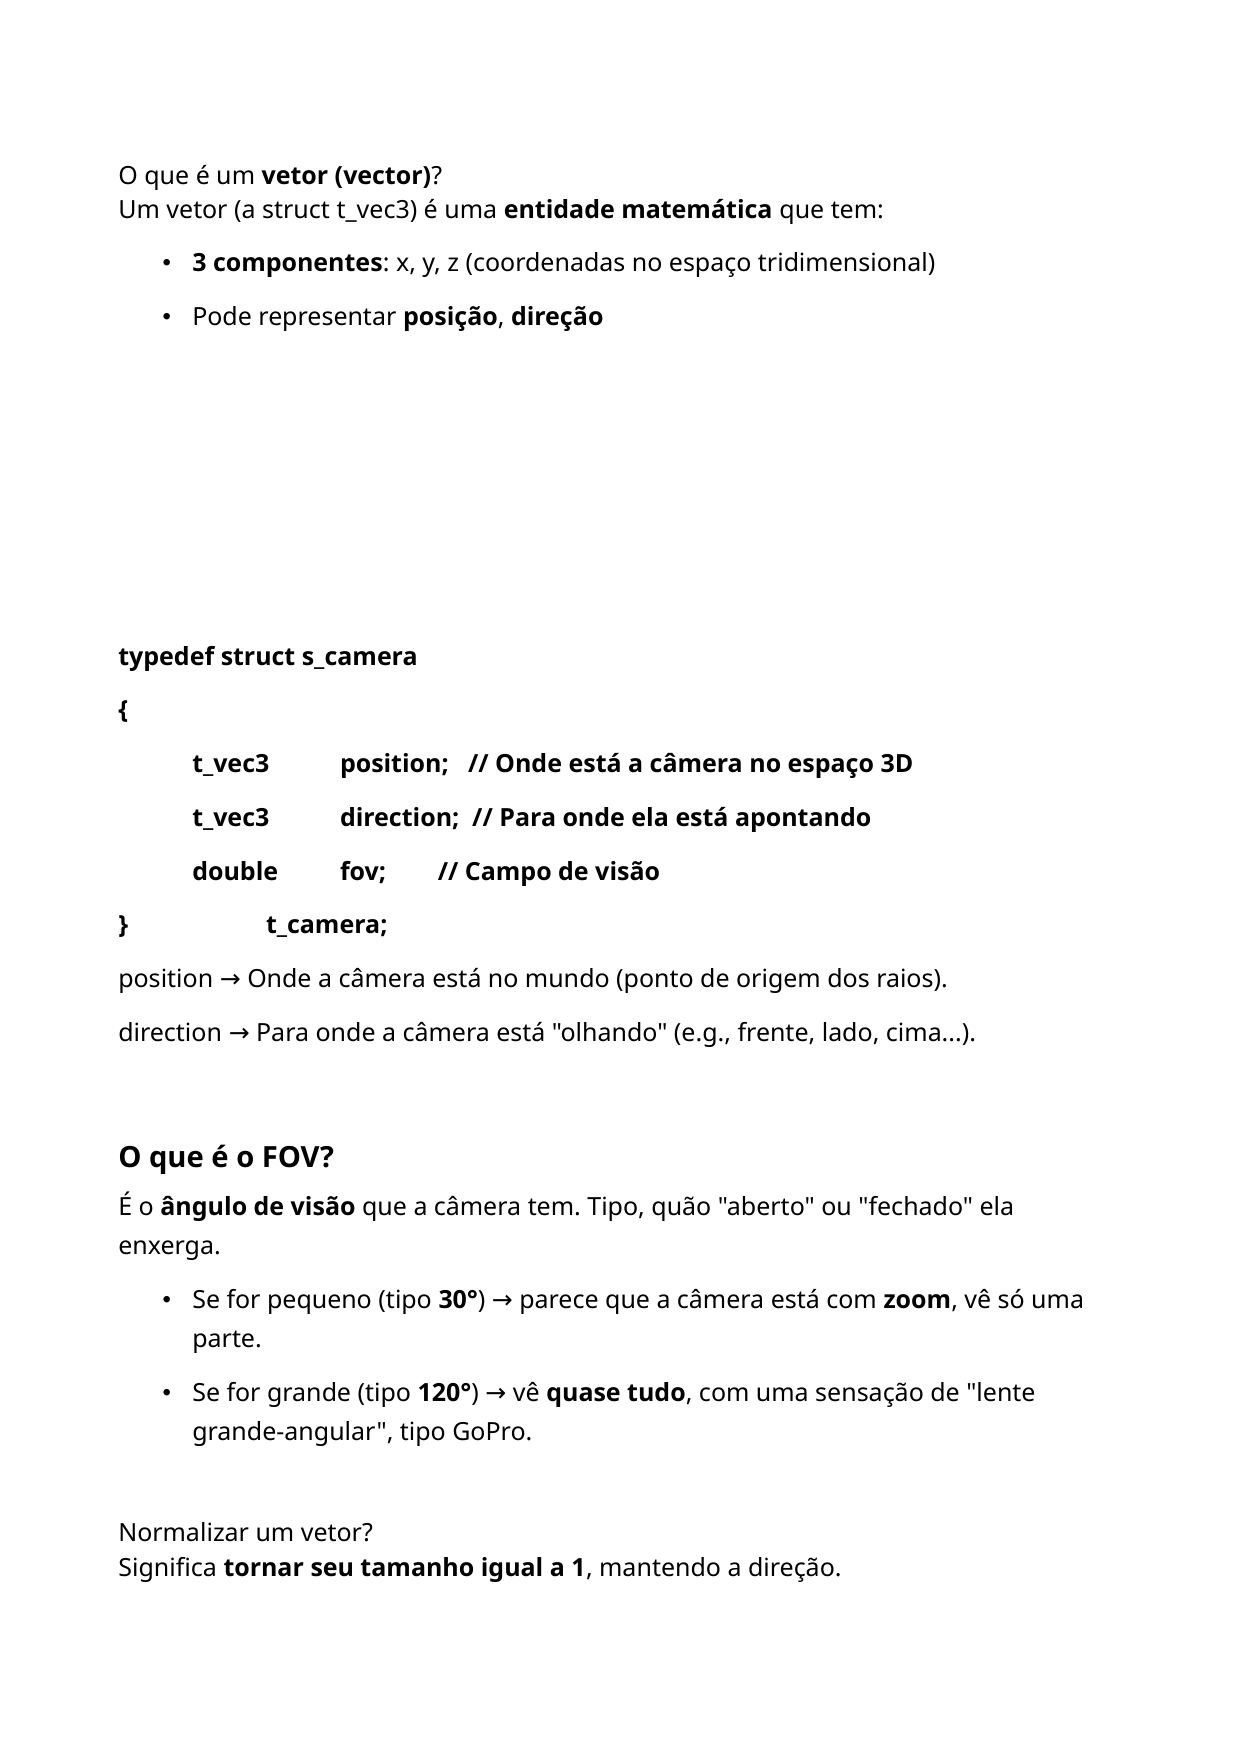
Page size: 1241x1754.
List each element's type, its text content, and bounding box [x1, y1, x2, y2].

list Se for grande (tipo 120°) → vê quase tudo, com uma sensação de "lente grande-angular", tipo GoPro. [162, 1374, 1122, 1448]
subtitle Normalizar um vetor? [118, 1515, 1122, 1549]
text É o ângulo de visão que a câmera tem. Tipo, quão "aberto" ou "fechado" ela enxerga. [118, 1189, 1122, 1262]
text { [118, 692, 1122, 726]
list Se for pequeno (tipo 30°) → parece que a câmera está com zoom, vê só uma parte. [162, 1282, 1122, 1355]
text t_vec3 direction; // Para onde ela está apontando [118, 799, 1122, 833]
text position → Onde a câmera está no mundo (ponto de origem dos raios). [118, 961, 1122, 995]
list Pode representar posição, direção [162, 299, 1122, 333]
text direction → Para onde a câmera está "olhando" (e.g., frente, lado, cima...). [118, 1014, 1122, 1048]
subtitle O que é um vetor (vector)? [118, 157, 1122, 191]
text double fov; // Campo de visão [118, 853, 1122, 887]
subtitle O que é o FOV? [118, 1137, 1122, 1176]
text } t_camera; [118, 907, 1122, 941]
text typedef struct s_camera [118, 638, 1122, 672]
list 3 componentes: x, y, z (coordenadas no espaço tridimensional) [162, 245, 1122, 279]
text Um vetor (a struct t_vec3) é uma entidade matemática que tem: [118, 191, 1122, 225]
text t_vec3 position; // Onde está a câmera no espaço 3D [118, 746, 1122, 780]
text Significa tornar seu tamanho igual a 1, mantendo a direção. [118, 1549, 1122, 1583]
